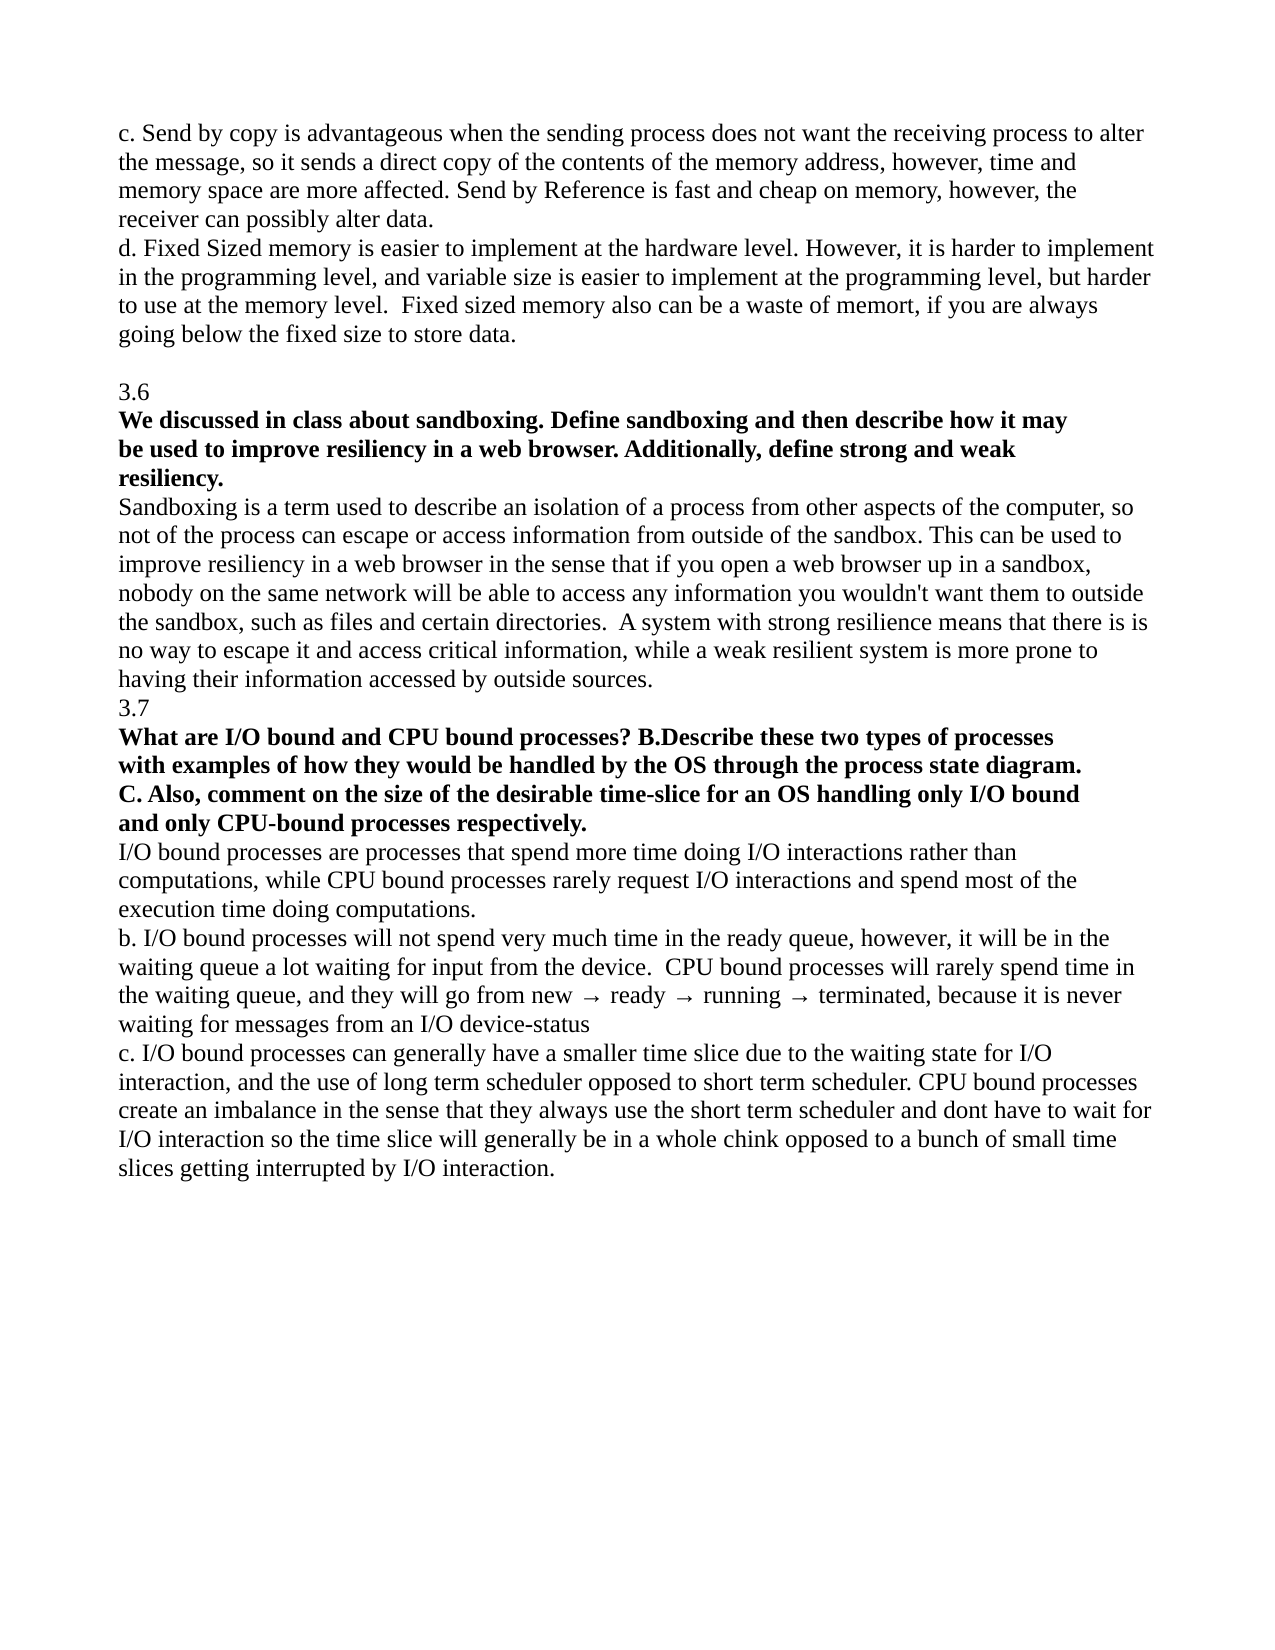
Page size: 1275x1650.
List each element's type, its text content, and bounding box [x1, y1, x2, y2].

text 3.6 [118, 377, 1157, 406]
text be used to improve resiliency in a web browser. Additionally, define strong and weak [118, 434, 1157, 463]
text resiliency. [118, 463, 1157, 492]
text d. Fixed Sized memory is easier to implement at the hardware level. However, it is harder to implement in the programming level, and variable size is easier to implement at the programming level, but harder to use at the memory level. Fixed sized memory also can be a waste of memort, if you are always going below the fixed size to store data. [118, 233, 1157, 348]
text c. I/O bound processes can generally have a smaller time slice due to the waiting state for I/O interaction, and the use of long term scheduler opposed to short term scheduler. CPU bound processes create an imbalance in the sense that they always use the short term scheduler and dont have to wait for I/O interaction so the time slice will generally be in a whole chink opposed to a bunch of small time slices getting interrupted by I/O interaction. [118, 1038, 1157, 1182]
text I/O bound processes are processes that spend more time doing I/O interactions rather than computations, while CPU bound processes rarely request I/O interactions and spend most of the execution time doing computations. [118, 837, 1157, 923]
text with examples of how they would be handled by the OS through the process state diagram. [118, 751, 1157, 779]
text C. Also, comment on the size of the desirable time-slice for an OS handling only I/O bound [118, 779, 1157, 808]
text 3.7 [118, 693, 1157, 722]
text We discussed in class about sandboxing. Define sandboxing and then describe how it may [118, 406, 1157, 434]
text b. I/O bound processes will not spend very much time in the ready queue, however, it will be in the waiting queue a lot waiting for input from the device. CPU bound processes will rarely spend time in the waiting queue, and they will go from new → ready → running → terminated, because it is never waiting for messages from an I/O device-status [118, 923, 1157, 1038]
text What are I/O bound and CPU bound processes? B.Describe these two types of processes [118, 722, 1157, 751]
text and only CPU-bound processes respectively. [118, 808, 1157, 837]
text Sandboxing is a term used to describe an isolation of a process from other aspects of the computer, so not of the process can escape or access information from outside of the sandbox. This can be used to improve resiliency in a web browser in the sense that if you open a web browser up in a sandbox, nobody on the same network will be able to access any information you wouldn't want them to outside the sandbox, such as files and certain directories. A system with strong resilience means that there is is no way to escape it and access critical information, while a weak resilient system is more prone to having their information accessed by outside sources. [118, 492, 1157, 693]
text c. Send by copy is advantageous when the sending process does not want the receiving process to alter the message, so it sends a direct copy of the contents of the memory address, however, time and memory space are more affected. Send by Reference is fast and cheap on memory, however, the receiver can possibly alter data. [118, 118, 1157, 233]
